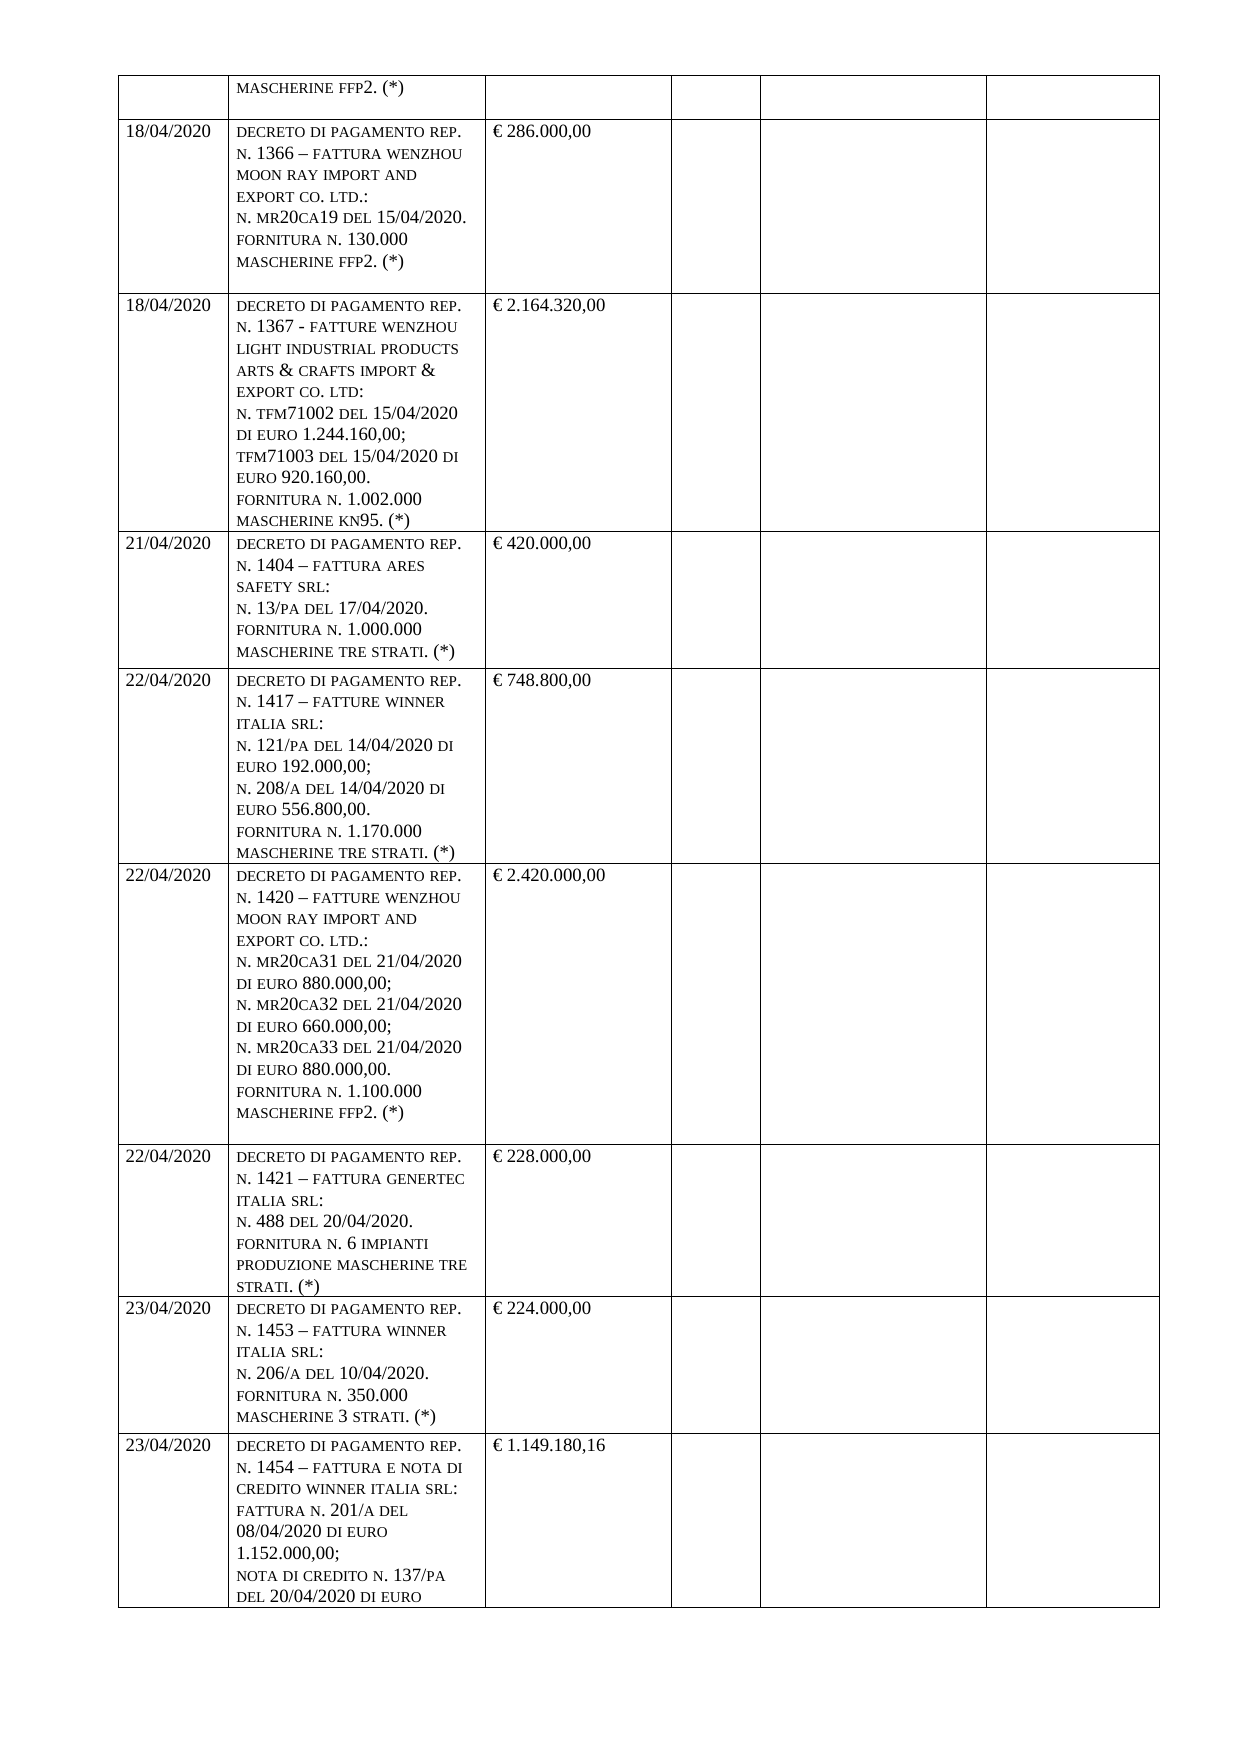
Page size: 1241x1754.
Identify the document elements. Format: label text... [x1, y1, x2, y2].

table_cell [761, 1145, 986, 1296]
table_cell € 420.000,00 [486, 532, 671, 668]
table_cell € 228.000,00 [486, 1145, 671, 1296]
table_cell € 286.000,00 [486, 120, 671, 293]
table_cell [987, 294, 1159, 531]
table_cell [672, 669, 760, 863]
table_cell decreto di pagamento rep. n. 1420 – fatture wenzhou moon ray import and export co. ltd.: n. mr20ca31 del 21/04/2020 di euro 880.000,00; n. mr20ca32 del 21/04/2020 di euro 660.000,00; n. mr20ca33 del 21/04/2020 di euro 880.000,00. fornitura n. 1.100.000 mascherine ffp2. (*) [229, 864, 485, 1144]
table_cell [119, 76, 228, 119]
table_cell decreto di pagamento rep. n. 1421 – fattura genertec italia srl: n. 488 del 20/04/2020. fornitura n. 6 impianti produzione mascherine tre strati. (*) [229, 1145, 485, 1296]
table_cell € 224.000,00 [486, 1297, 671, 1433]
table_cell [761, 1434, 986, 1607]
table_cell [672, 1434, 760, 1607]
table_cell 18/04/2020 [119, 120, 228, 293]
table_cell [987, 532, 1159, 668]
table_cell € 2.420.000,00 [486, 864, 671, 1144]
table_cell decreto di pagamento rep. n. 1454 – fattura e nota di credito winner italia srl: fattura n. 201/a del 08/04/2020 di euro 1.152.000,00; nota di credito n. 137/pa del 20/04/2020 di euro [229, 1434, 485, 1607]
table_cell [987, 669, 1159, 863]
table_cell [672, 120, 760, 293]
table_cell € 748.800,00 [486, 669, 671, 863]
table_cell [761, 532, 986, 668]
table_cell decreto di pagamento rep. n. 1453 – fattura winner italia srl: n. 206/a del 10/04/2020. fornitura n. 350.000 mascherine 3 strati. (*) [229, 1297, 485, 1433]
table_cell 22/04/2020 [119, 669, 228, 863]
table_cell 18/04/2020 [119, 294, 228, 531]
table_cell [987, 76, 1159, 119]
table_cell [672, 1145, 760, 1296]
table_cell [761, 1297, 986, 1433]
table_cell [987, 1297, 1159, 1433]
table_cell € 2.164.320,00 [486, 294, 671, 531]
table_cell decreto di pagamento rep. n. 1417 – fatture winner italia srl: n. 121/pa del 14/04/2020 di euro 192.000,00; n. 208/a del 14/04/2020 di euro 556.800,00. fornitura n. 1.170.000 mascherine tre strati. (*) [229, 669, 485, 863]
table_cell [672, 294, 760, 531]
table_cell [761, 76, 986, 119]
table_cell decreto di pagamento rep. n. 1404 – fattura ares safety srl: n. 13/pa del 17/04/2020. fornitura n. 1.000.000 mascherine tre strati. (*) [229, 532, 485, 668]
table_cell decreto di pagamento rep. n. 1366 – fattura wenzhou moon ray import and export co. ltd.: n. mr20ca19 del 15/04/2020. fornitura n. 130.000 mascherine ffp2. (*) [229, 120, 485, 293]
table_cell [672, 1297, 760, 1433]
table_cell [672, 864, 760, 1144]
table_cell 23/04/2020 [119, 1297, 228, 1433]
table_cell 23/04/2020 [119, 1434, 228, 1607]
table_cell € 1.149.180,16 [486, 1434, 671, 1607]
table_cell [987, 120, 1159, 293]
table_cell [987, 1434, 1159, 1607]
table_cell [987, 864, 1159, 1144]
table_cell [761, 294, 986, 531]
table_cell [672, 76, 760, 119]
table_cell [672, 532, 760, 668]
table_cell [761, 864, 986, 1144]
table_cell [987, 1145, 1159, 1296]
table_cell 22/04/2020 [119, 864, 228, 1144]
table_cell decreto di pagamento rep. n. 1367 - fatture wenzhou light industrial products arts & crafts import & export co. ltd: n. tfm71002 del 15/04/2020 di euro 1.244.160,00; tfm71003 del 15/04/2020 di euro 920.160,00. fornitura n. 1.002.000 mascherine kn95. (*) [229, 294, 485, 531]
table_cell [761, 669, 986, 863]
table_cell 21/04/2020 [119, 532, 228, 668]
table_cell mascherine ffp2. (*) [229, 76, 485, 119]
table_cell [761, 120, 986, 293]
table_cell 22/04/2020 [119, 1145, 228, 1296]
table_cell [486, 76, 671, 119]
